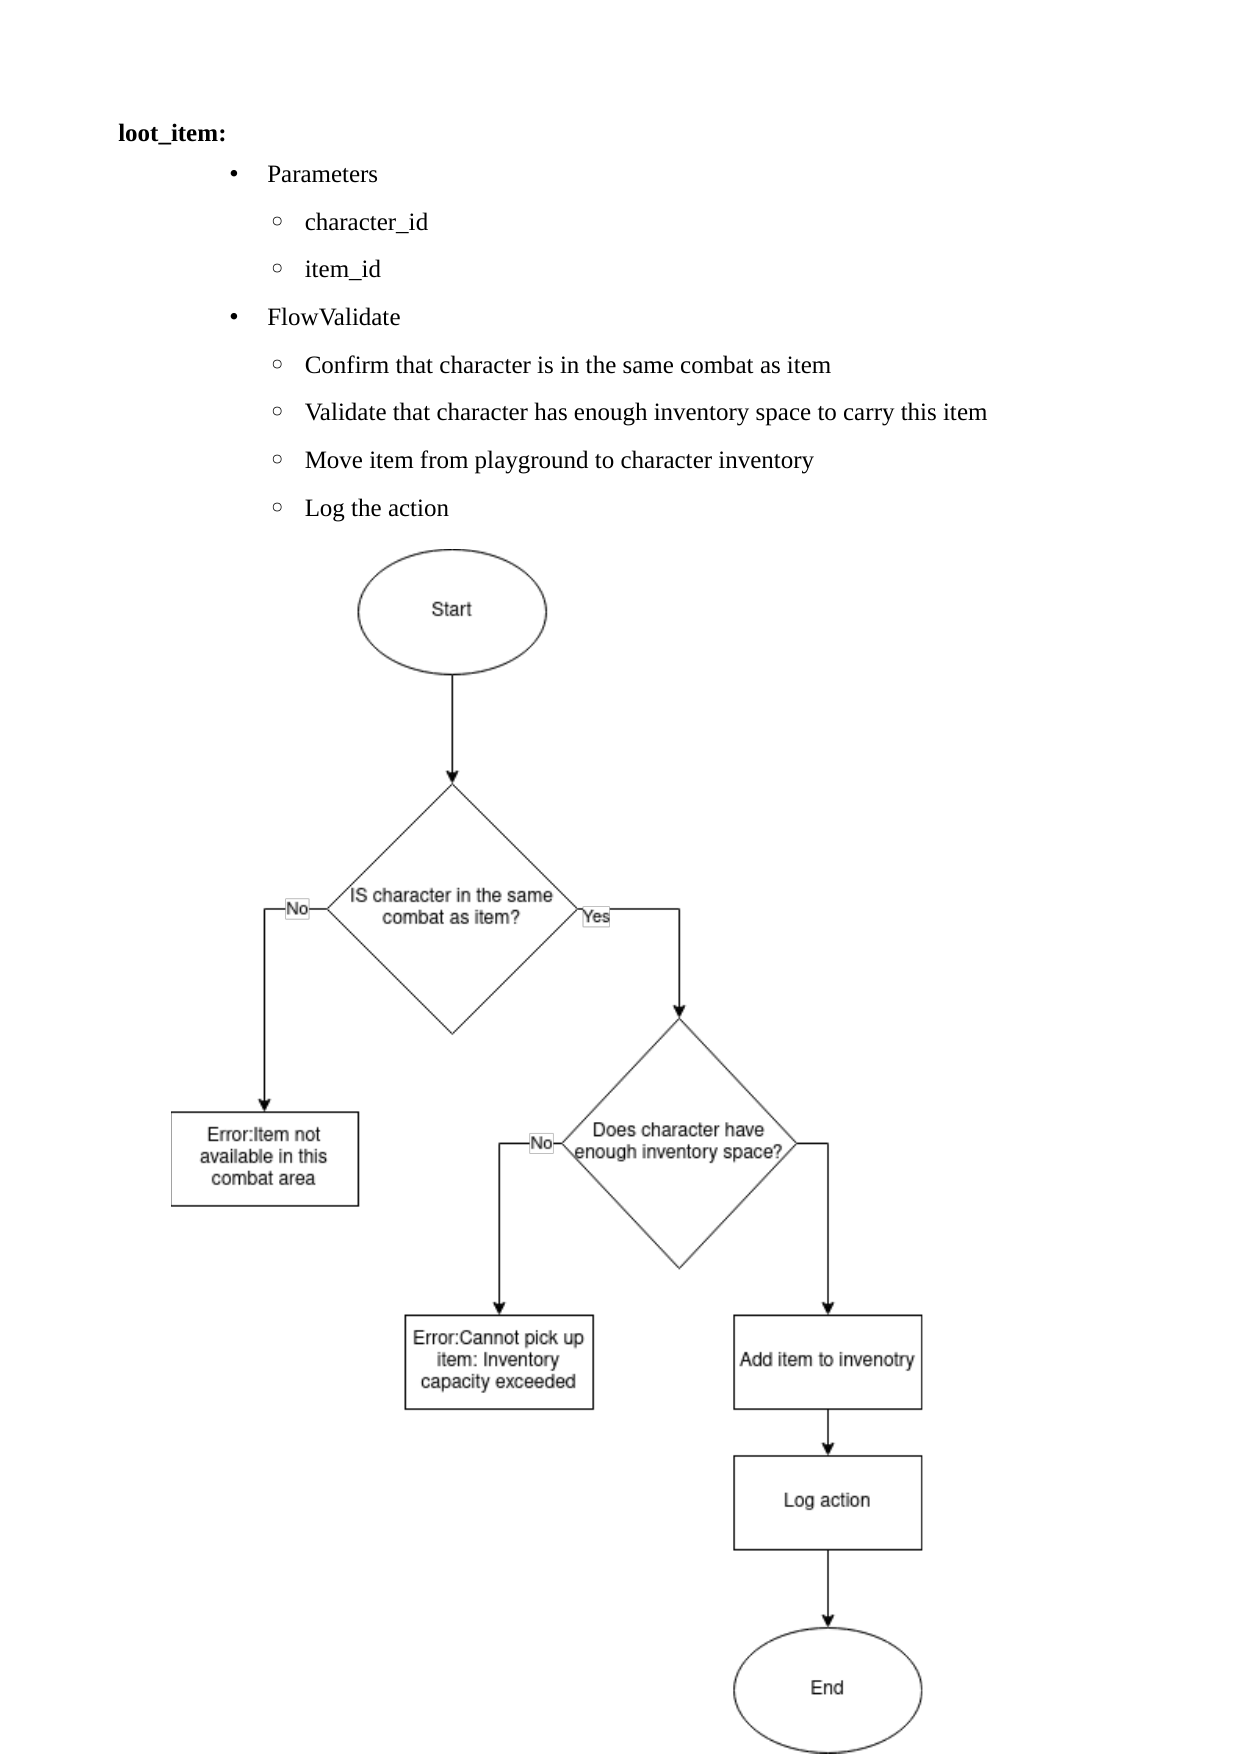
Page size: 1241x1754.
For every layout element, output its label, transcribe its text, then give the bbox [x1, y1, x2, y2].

list character_id [267, 207, 1122, 236]
list FlowValidate [229, 302, 1122, 331]
list Validate that character has enough inventory space to carry this item [267, 397, 1122, 426]
list Log the action [267, 493, 1122, 521]
list Parameters [229, 159, 1122, 188]
picture [171, 549, 923, 1754]
list Confirm that character is in the same combat as item [267, 350, 1122, 378]
list item_id [267, 254, 1122, 283]
subtitle loot_item: [118, 118, 1122, 147]
list Move item from playground to character inventory [267, 445, 1122, 474]
